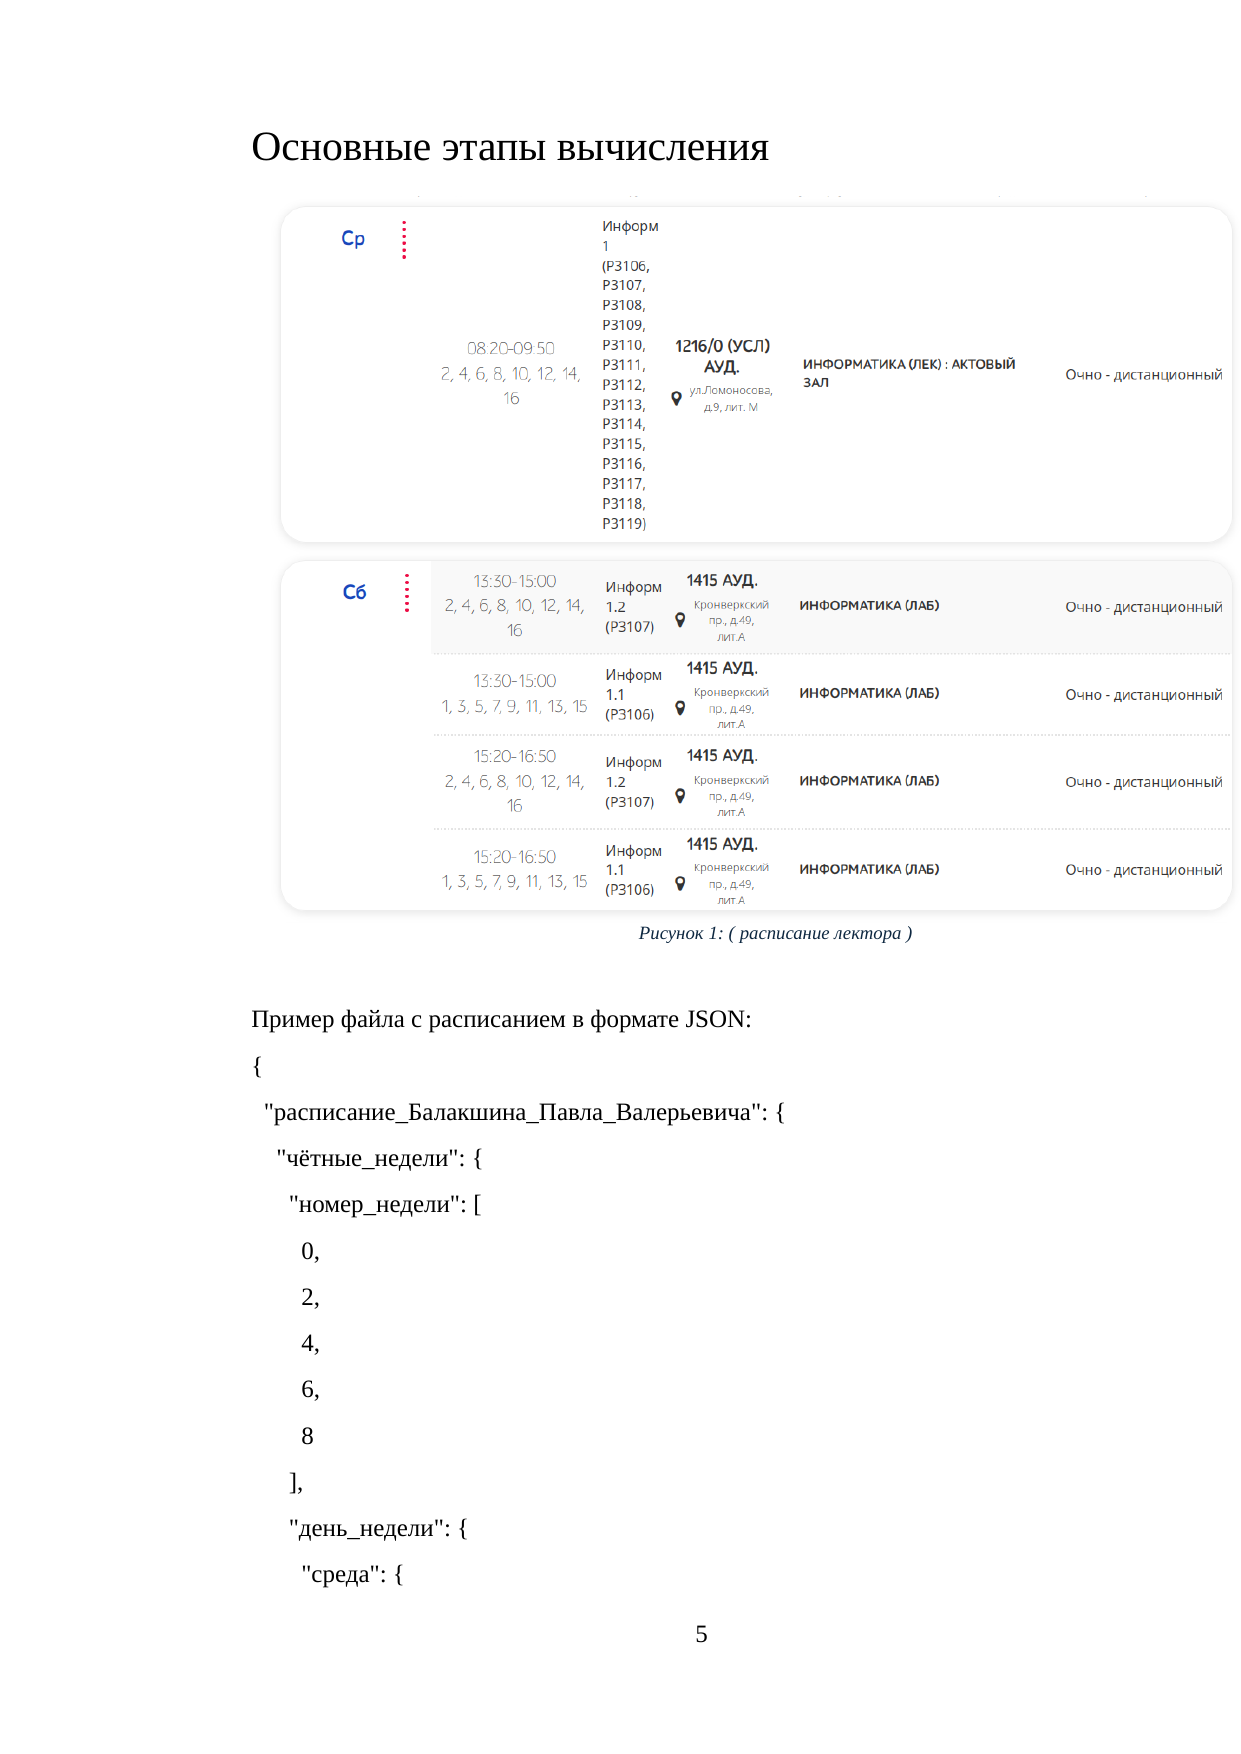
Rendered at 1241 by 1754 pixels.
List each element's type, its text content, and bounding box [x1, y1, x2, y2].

text "расписание_Балакшина_Павла_Валерьевича": { [251, 1097, 1152, 1126]
picture [265, 196, 1240, 923]
text 4, [251, 1328, 1152, 1357]
text 8 [251, 1421, 1152, 1449]
text 0, [251, 1236, 1152, 1264]
text ], [251, 1467, 1152, 1496]
text "чётные_недели": { [251, 1143, 1152, 1172]
text Рисунок 1: ( расписание лектора ) [325, 923, 1226, 944]
text "номер_недели": [ [251, 1189, 1152, 1218]
text { [251, 1051, 1152, 1079]
text "среда": { [251, 1559, 1152, 1588]
text 2, [251, 1282, 1152, 1311]
text Пример файла с расписанием в формате JSON: [251, 1004, 1152, 1033]
text 6, [251, 1374, 1152, 1403]
subtitle Основные этапы вычисления [251, 121, 1152, 169]
text "день_недели": { [251, 1513, 1152, 1542]
